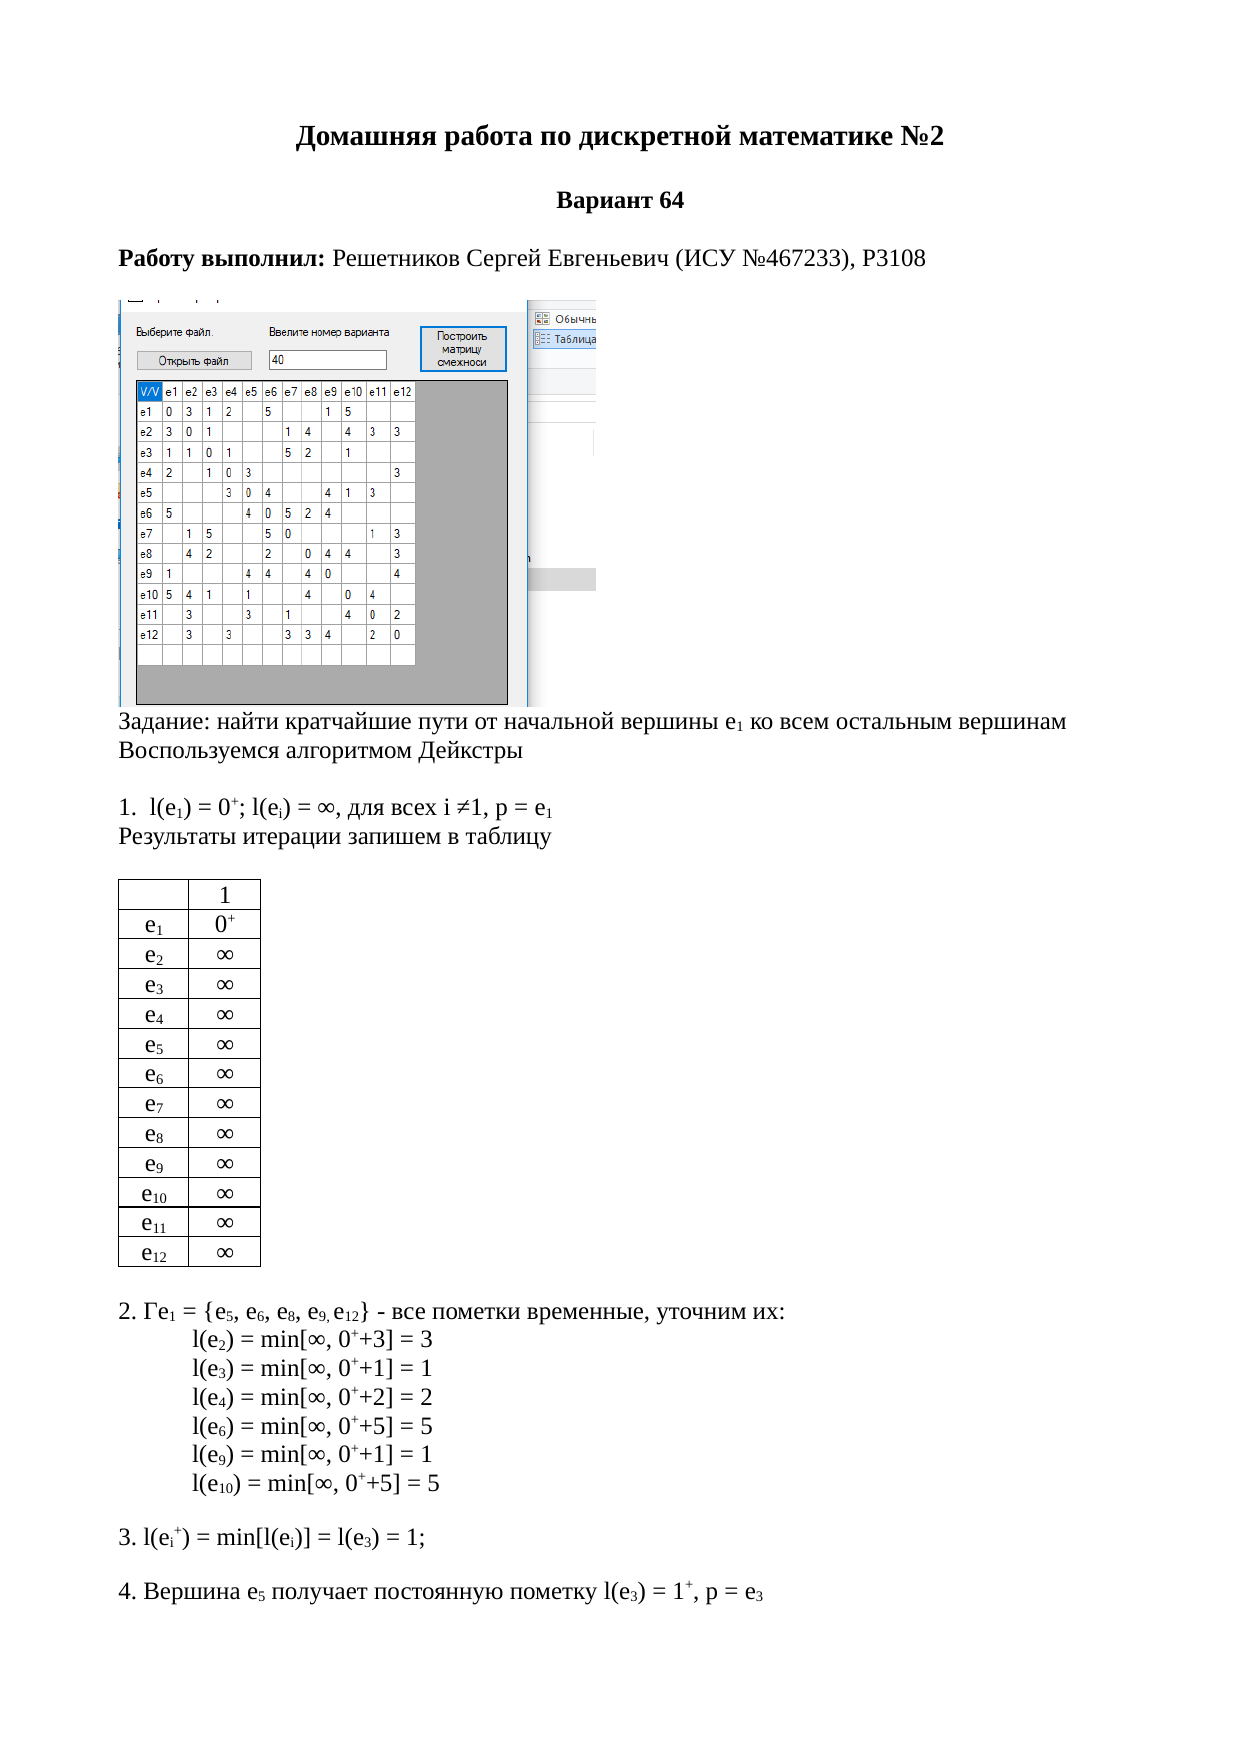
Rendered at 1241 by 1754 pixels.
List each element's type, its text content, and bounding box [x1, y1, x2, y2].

text Работу выполнил: Решетников Сергей Евгеньевич (ИСУ №467233), P3108 [118, 243, 1122, 271]
table_header 1 [189, 880, 260, 908]
table_cell e8 [119, 1118, 188, 1147]
table_cell ∞ [189, 1029, 260, 1057]
text l(e4) = min[∞, 0++2] = 2 [118, 1382, 1122, 1411]
text l(e2) = min[∞, 0++3] = 3 [118, 1324, 1122, 1353]
table_cell ∞ [189, 1237, 260, 1266]
text l(e3) = min[∞, 0++1] = 1 [118, 1353, 1122, 1382]
table_cell e1 [119, 910, 188, 938]
table_cell e2 [119, 939, 188, 968]
table_cell e4 [119, 999, 188, 1028]
text l(e10) = min[∞, 0++5] = 5 [118, 1468, 1122, 1497]
text 4. Вершина e5 получает постоянную пометку l(e3) = 1+, p = e3 [118, 1576, 1122, 1604]
table_cell ∞ [189, 1178, 260, 1206]
text l(e9) = min[∞, 0++1] = 1 [118, 1439, 1122, 1468]
table_cell ∞ [189, 1208, 260, 1236]
text Задание: найти кратчайшие пути от начальной вершины e1 ко всем остальным вершинам [118, 706, 1122, 735]
text 2. Гe1 = {e5, e6, e8, e9, e12} - все пометки временные, уточним их: [118, 1296, 1122, 1324]
table_cell ∞ [189, 969, 260, 998]
table_cell e6 [119, 1059, 188, 1087]
text Домашняя работа по дискретной математике №2 [118, 118, 1122, 152]
table_cell e11 [119, 1208, 188, 1236]
text l(e6) = min[∞, 0++5] = 5 [118, 1411, 1122, 1439]
text 1. l(e1) = 0+; l(ei) = ∞, для всех i ≠1, p = e1 [118, 792, 1122, 821]
text Воспользуемся алгоритмом Дейкстры [118, 735, 1122, 764]
table_cell ∞ [189, 999, 260, 1028]
table_cell e5 [119, 1029, 188, 1057]
table_cell e10 [119, 1178, 188, 1206]
table_cell ∞ [189, 1118, 260, 1147]
table_cell ∞ [189, 939, 260, 968]
table_cell 0+ [189, 910, 260, 938]
table_cell ∞ [189, 1059, 260, 1087]
table_cell e9 [119, 1148, 188, 1177]
text Вариант 64 [118, 185, 1122, 214]
text Результаты итерации запишем в таблицу [118, 821, 1122, 850]
table_cell e7 [119, 1088, 188, 1117]
table_cell e12 [119, 1237, 188, 1266]
table_cell ∞ [189, 1088, 260, 1117]
table_cell e3 [119, 969, 188, 998]
table_cell ∞ [189, 1148, 260, 1177]
text 3. l(ei+) = min[l(ei)] = l(e3) = 1; [118, 1522, 1122, 1551]
table_header [119, 880, 188, 908]
picture [118, 430, 128, 653]
